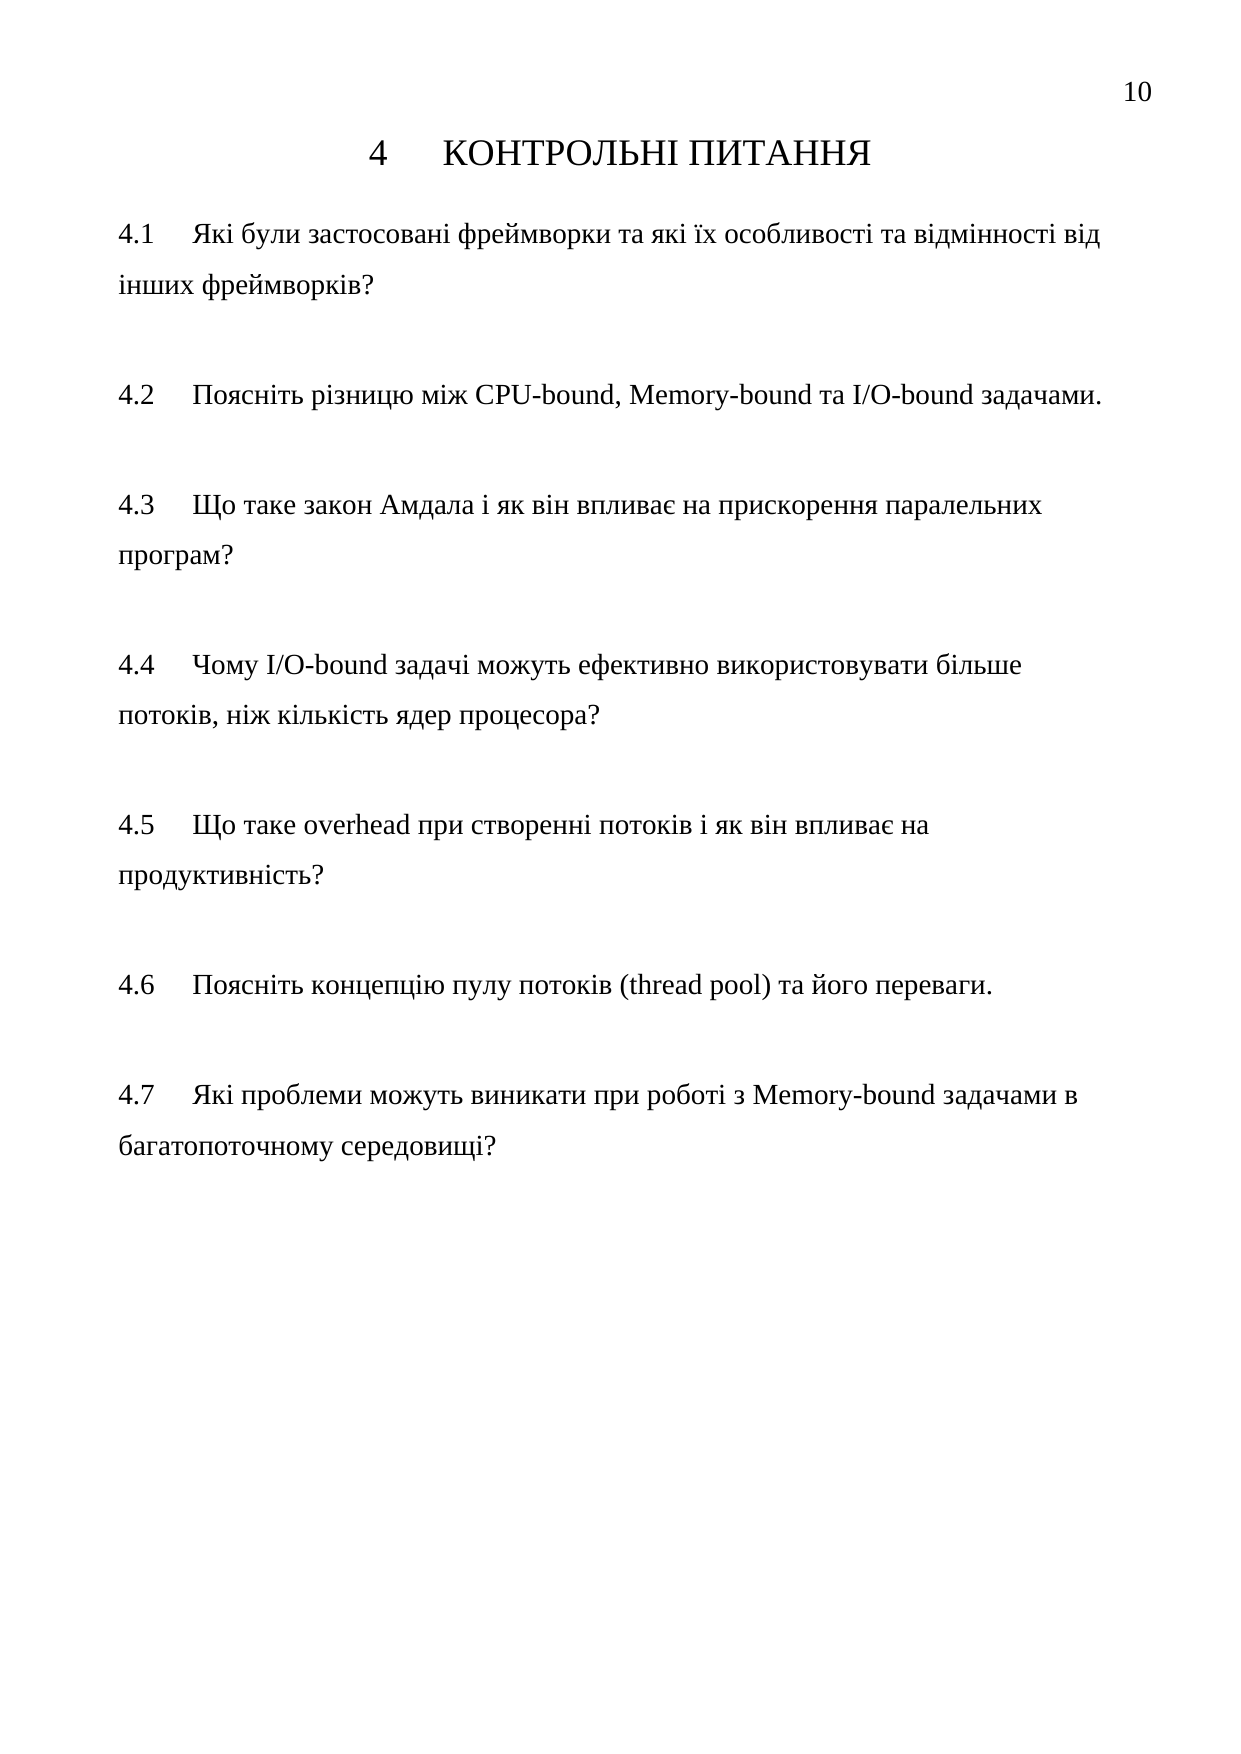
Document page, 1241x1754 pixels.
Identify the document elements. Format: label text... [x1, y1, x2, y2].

subtitle Чому I/O-bound задачі можуть ефективно використовувати більше потоків, ніж кількість ядер процесора? [118, 647, 1122, 731]
subtitle Які проблеми можуть виникати при роботі з Memory-bound задачами в багатопоточному середовищі? [118, 1077, 1122, 1161]
subtitle Які були застосовані фреймворки та які їх особливості та відмінності від інших фреймворків? [118, 217, 1122, 301]
subtitle Поясніть різницю між CPU-bound, Memory-bound та I/O-bound задачами. [118, 377, 1122, 410]
subtitle Що таке закон Амдала і як він впливає на прискорення паралельних програм? [118, 487, 1122, 571]
subtitle Контрольні питання [118, 130, 1122, 173]
subtitle Поясніть концепцію пулу потоків (thread pool) та його переваги. [118, 967, 1122, 1001]
subtitle Що таке overhead при створенні потоків і як він впливає на продуктивність? [118, 807, 1122, 891]
